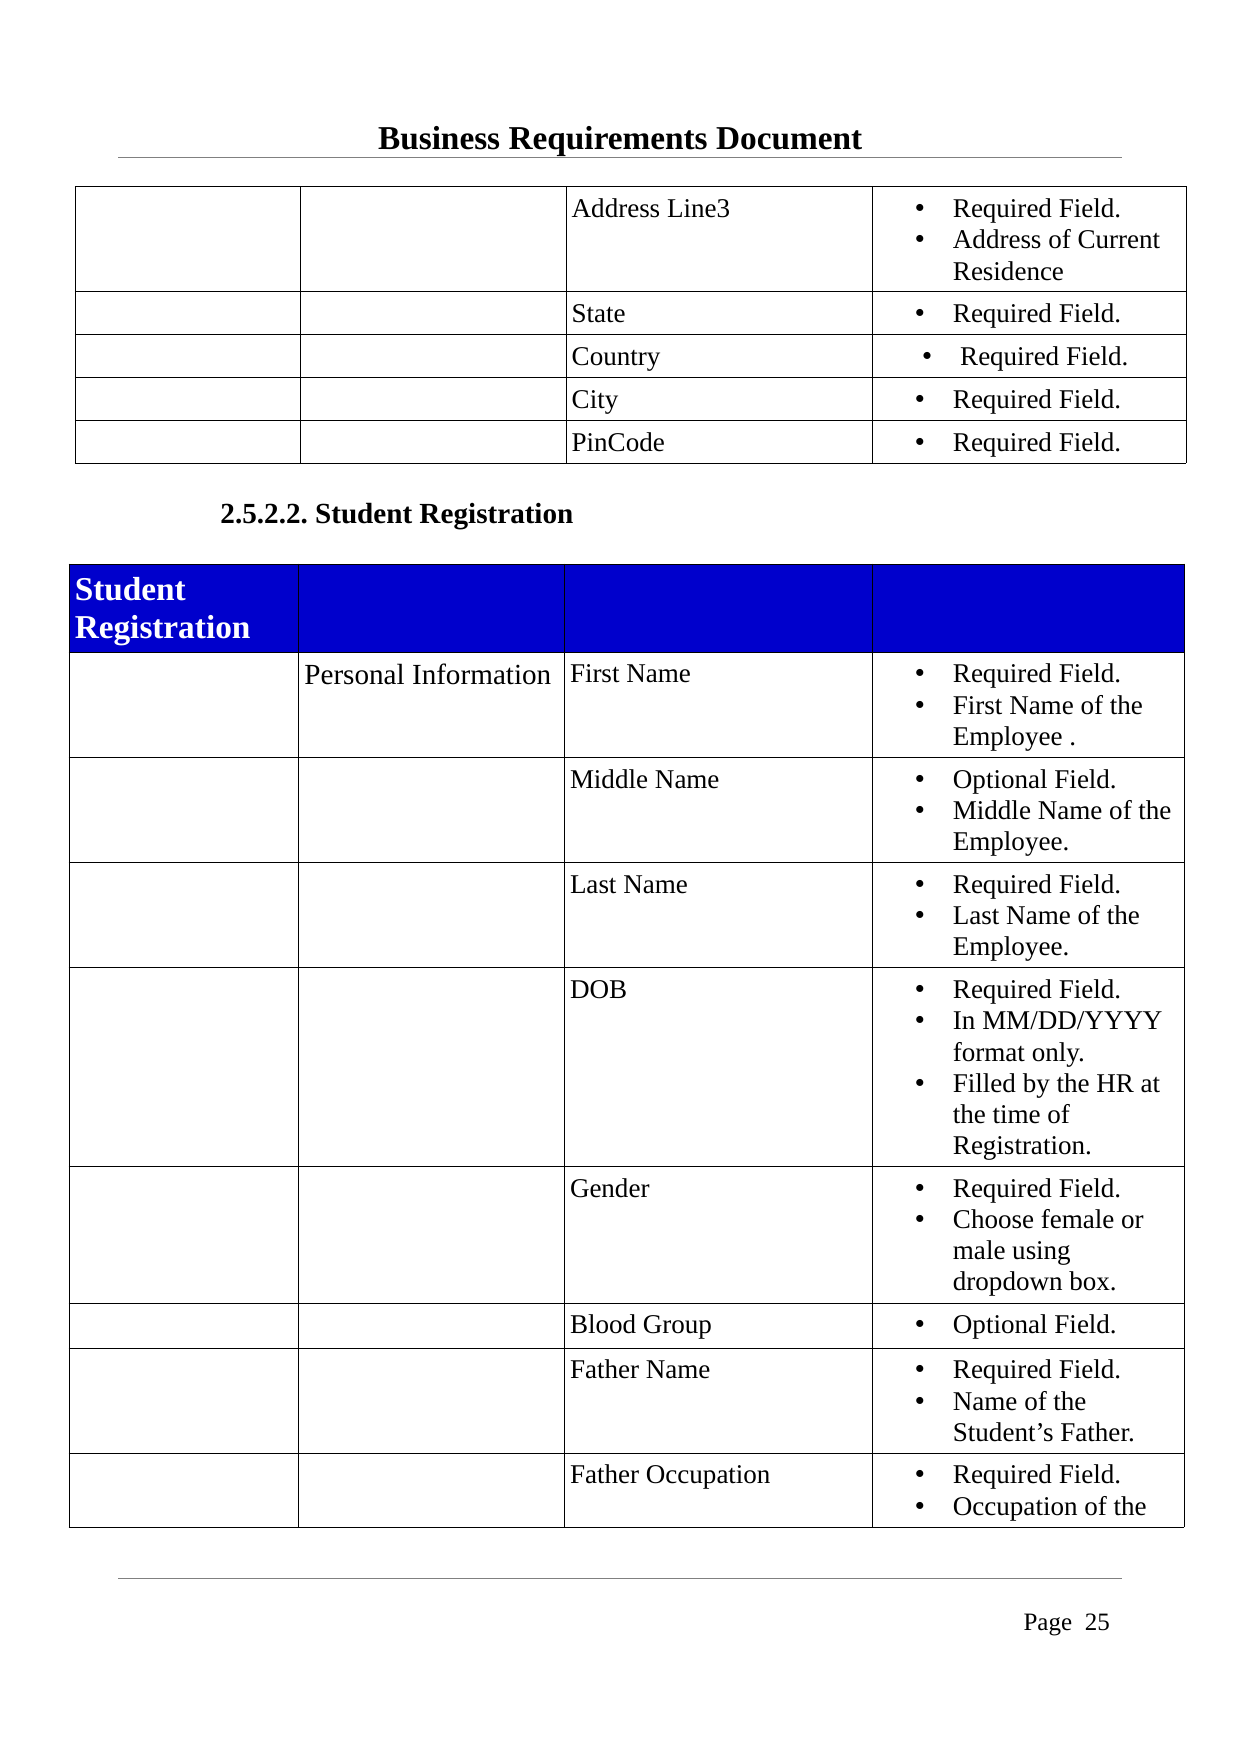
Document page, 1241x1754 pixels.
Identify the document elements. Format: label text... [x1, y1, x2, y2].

table_cell [301, 378, 566, 420]
table_cell Father Name [565, 1349, 872, 1453]
table_header [565, 565, 872, 652]
table_cell Required Field. First Name of the Employee . [873, 653, 1184, 757]
table_cell Gender [565, 1167, 872, 1302]
table_cell Address Line3 [567, 187, 872, 291]
table_cell [76, 187, 300, 291]
table_cell Required Field. Last Name of the Employee. [873, 863, 1184, 967]
table_cell [299, 1349, 564, 1453]
table_cell [299, 968, 564, 1166]
table_cell City [567, 378, 872, 420]
table_cell [70, 1454, 298, 1527]
table_cell [301, 292, 566, 334]
table_cell Required Field. [873, 378, 1186, 420]
table_cell Required Field. [873, 335, 1186, 377]
table_header [299, 565, 564, 652]
table_cell [299, 863, 564, 967]
table_cell [299, 758, 564, 862]
table_cell [76, 421, 300, 463]
table_cell Required Field. Occupation of the [873, 1454, 1184, 1527]
table_cell Required Field. Name of the Student’s Father. [873, 1349, 1184, 1453]
table_cell [70, 1167, 298, 1302]
table_cell PinCode [567, 421, 872, 463]
table_cell First Name [565, 653, 872, 757]
table_cell Optional Field. [873, 1304, 1184, 1347]
table_cell Required Field. Address of Current Residence [873, 187, 1186, 291]
table_cell Optional Field. Middle Name of the Employee. [873, 758, 1184, 862]
table_cell [299, 1167, 564, 1302]
table_cell [301, 335, 566, 377]
table_cell [70, 1304, 298, 1347]
table_cell [76, 335, 300, 377]
table_cell State [567, 292, 872, 334]
table_cell [299, 1304, 564, 1347]
table_header [873, 565, 1184, 652]
table_cell [299, 1454, 564, 1527]
table_cell Last Name [565, 863, 872, 967]
table_cell [70, 758, 298, 862]
table_cell Country [567, 335, 872, 377]
text 2.5.2.2. Student Registration [118, 496, 1122, 530]
table_cell [70, 1349, 298, 1453]
table_cell Required Field. [873, 292, 1186, 334]
table_cell Required Field. [873, 421, 1186, 463]
table_cell [76, 292, 300, 334]
table_cell [70, 968, 298, 1166]
table_cell Blood Group [565, 1304, 872, 1347]
table_header Student Registration [70, 565, 298, 652]
table_cell [70, 863, 298, 967]
table_cell [301, 187, 566, 291]
table_cell [76, 378, 300, 420]
table_cell Required Field. In MM/DD/YYYY format only. Filled by the HR at the time of Registration. [873, 968, 1184, 1166]
table_cell [70, 653, 298, 757]
table_cell DOB [565, 968, 872, 1166]
table_cell Middle Name [565, 758, 872, 862]
table_cell [301, 421, 566, 463]
table_cell Required Field. Choose female or male using dropdown box. [873, 1167, 1184, 1302]
table_cell Personal Information [299, 653, 564, 757]
table_cell Father Occupation [565, 1454, 872, 1527]
